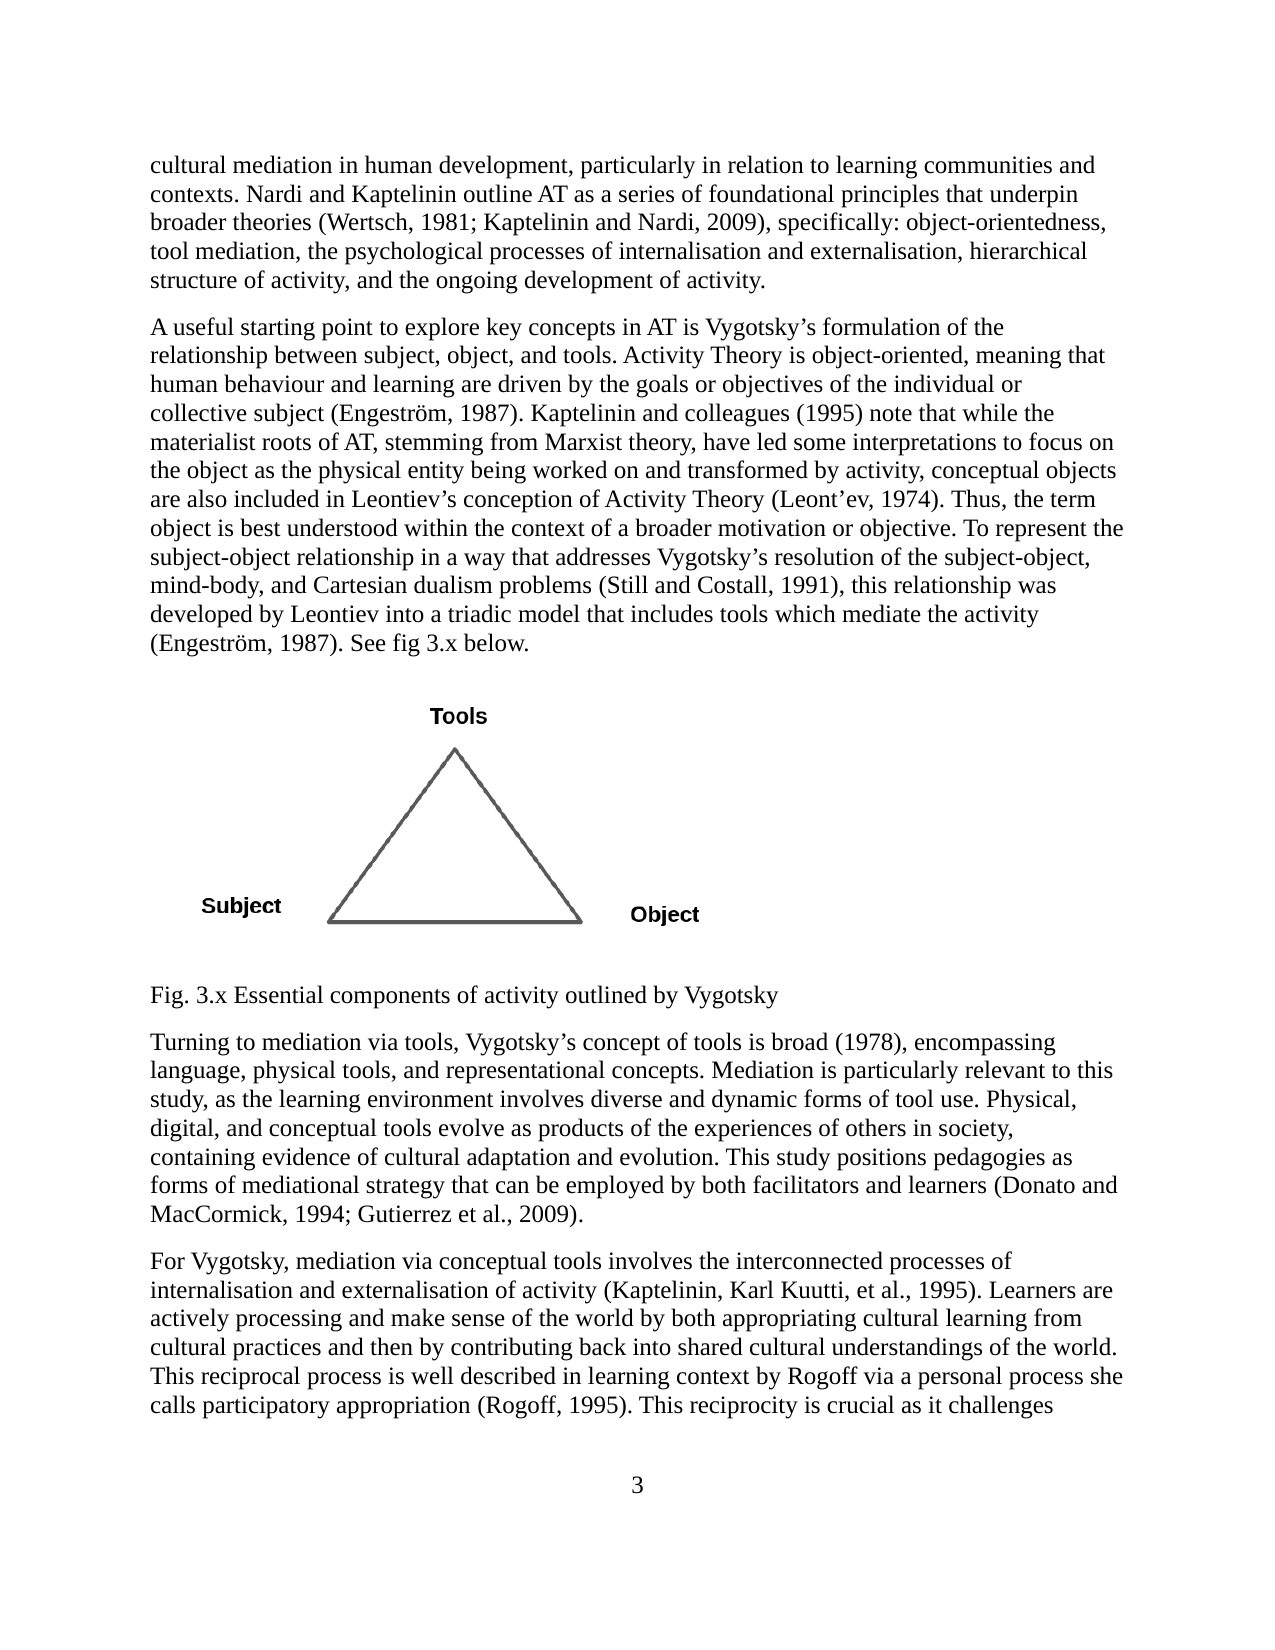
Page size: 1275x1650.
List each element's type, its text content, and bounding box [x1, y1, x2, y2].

text Fig. 3.x Essential components of activity outlined by Vygotsky [150, 980, 1125, 1009]
picture [150, 674, 736, 963]
text For Vygotsky, mediation via conceptual tools involves the interconnected processes of internalisation and externalisation of activity (Kaptelinin, Karl Kuutti, et al., 1995). Learners are actively processing and make sense of the world by both appropriating cultural learning from cultural practices and then by contributing back into shared cultural understandings of the world. This reciprocal process is well described in learning context by Rogoff via a personal process she calls participatory appropriation (Rogoff, 1995). This reciprocity is crucial as it challenges [150, 1246, 1125, 1418]
text Turning to mediation via tools, Vygotsky’s concept of tools is broad (1978), encompassing language, physical tools, and representational concepts. Mediation is particularly relevant to this study, as the learning environment involves diverse and dynamic forms of tool use. Physical, digital, and conceptual tools evolve as products of the experiences of others in society, containing evidence of cultural adaptation and evolution. This study positions pedagogies as forms of mediational strategy that can be employed by both facilitators and learners (Donato and MacCormick, 1994; Gutierrez et al., 2009). [150, 1027, 1125, 1228]
text A useful starting point to explore key concepts in AT is Vygotsky’s formulation of the relationship between subject, object, and tools. Activity Theory is object-oriented, meaning that human behaviour and learning are driven by the goals or objectives of the individual or collective subject (Engeström, 1987). Kaptelinin and colleagues (1995) note that while the materialist roots of AT, stemming from Marxist theory, have led some interpretations to focus on the object as the physical entity being worked on and transformed by activity, conceptual objects are also included in Leontiev’s conception of Activity Theory (Leont’ev, 1974). Thus, the term object is best understood within the context of a broader motivation or objective. To represent the subject-object relationship in a way that addresses Vygotsky’s resolution of the subject-object, mind-body, and Cartesian dualism problems (Still and Costall, 1991), this relationship was developed by Leontiev into a triadic model that includes tools which mediate the activity (Engeström, 1987). See fig 3.x below. [150, 312, 1125, 657]
text cultural mediation in human development, particularly in relation to learning communities and contexts. Nardi and Kaptelinin outline AT as a series of foundational principles that underpin broader theories (Wertsch, 1981; Kaptelinin and Nardi, 2009), specifically: object-orientedness, tool mediation, the psychological processes of internalisation and externalisation, hierarchical structure of activity, and the ongoing development of activity. [150, 150, 1125, 294]
